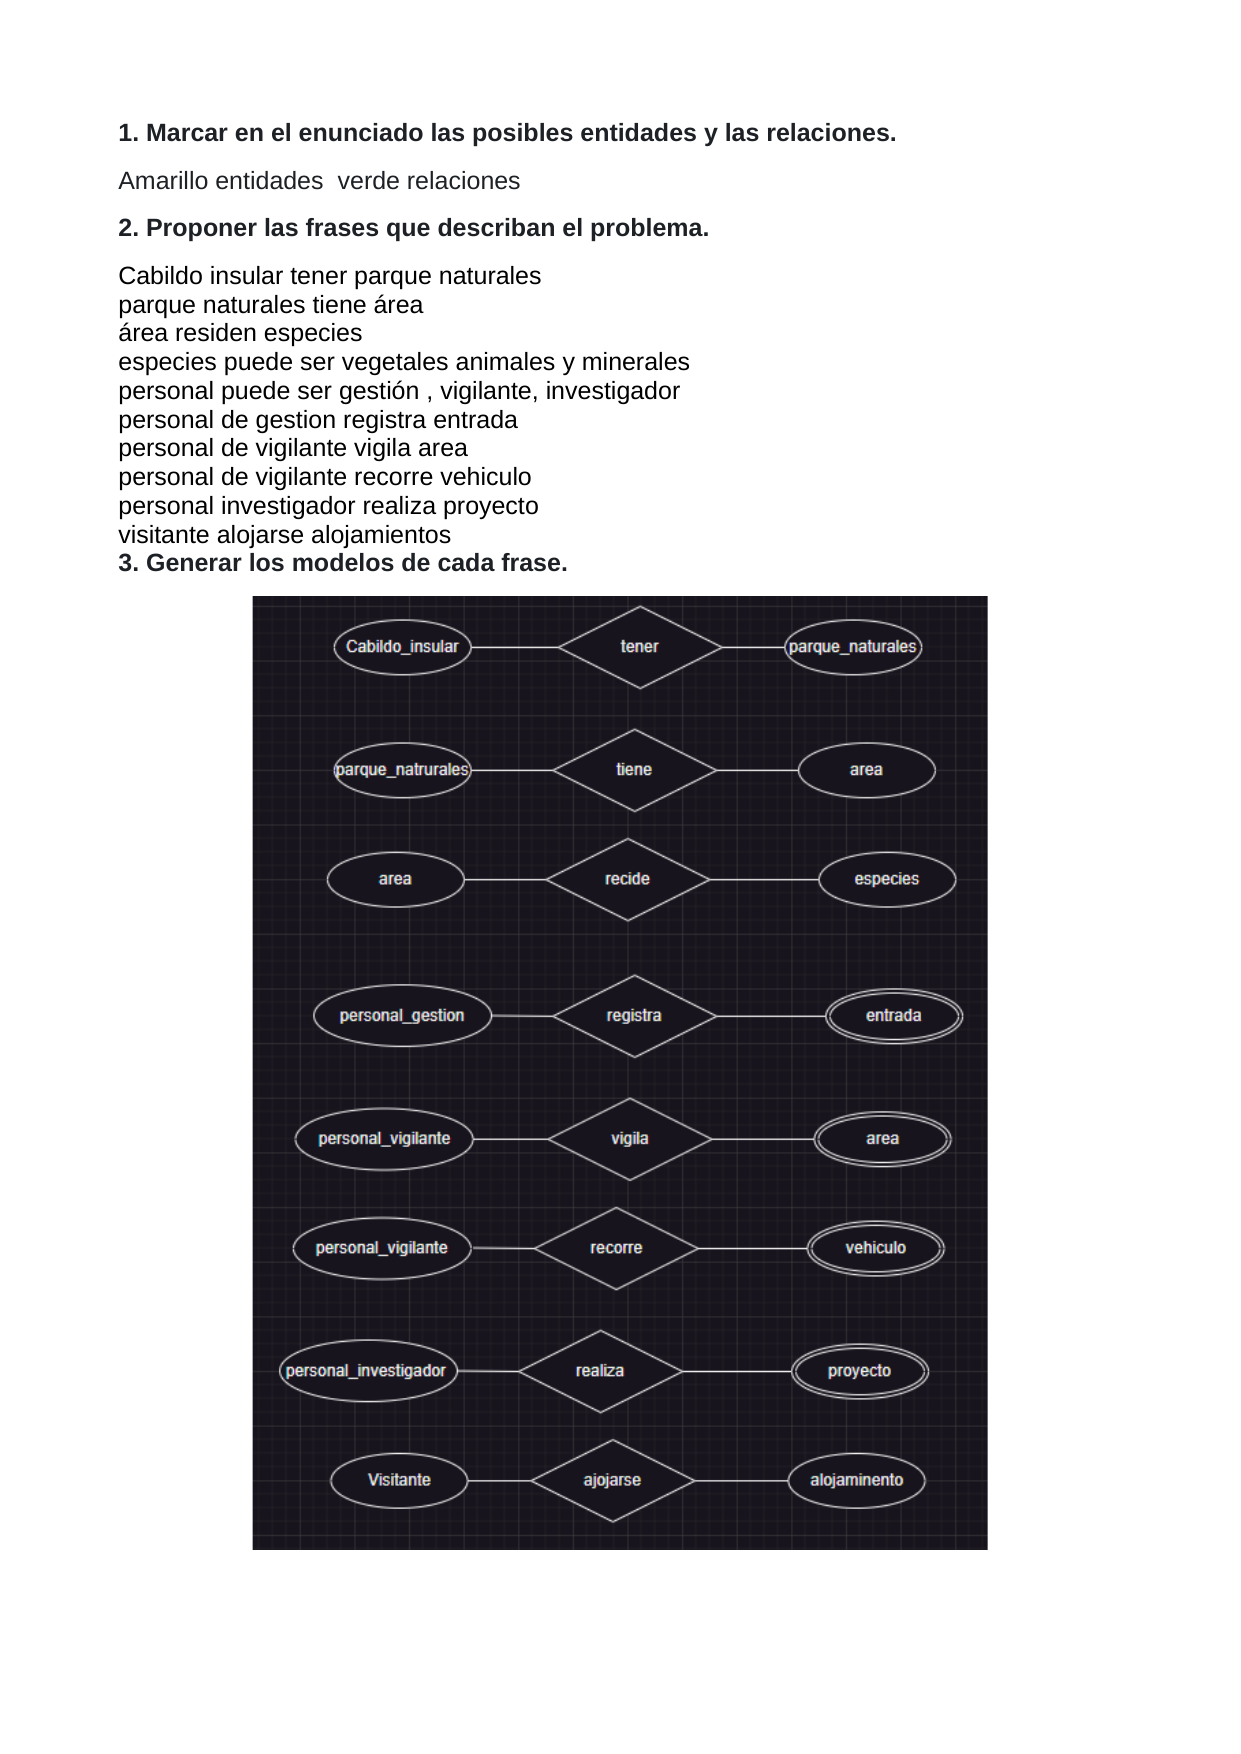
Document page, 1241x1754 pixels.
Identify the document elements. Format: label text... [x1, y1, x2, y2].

text personal investigador realiza proyecto [118, 491, 1122, 520]
text 2. Proponer las frases que describan el problema. [118, 213, 1122, 242]
text personal de vigilante vigila area [118, 433, 1122, 462]
text 1. Marcar en el enunciado las posibles entidades y las relaciones. [118, 118, 1122, 147]
text personal puede ser gestión , vigilante, investigador [118, 376, 1122, 405]
text personal de vigilante recorre vehiculo [118, 462, 1122, 491]
text Amarillo entidades verde relaciones [118, 166, 1122, 194]
text especies puede ser vegetales animales y minerales [118, 347, 1122, 376]
text visitante alojarse alojamientos [118, 520, 1122, 548]
text área residen especies [118, 318, 1122, 347]
picture [252, 596, 988, 1550]
text Cabildo insular tener parque naturales [118, 261, 1122, 290]
text 3. Generar los modelos de cada frase. [118, 548, 1122, 577]
text parque naturales tiene área [118, 290, 1122, 318]
text personal de gestion registra entrada [118, 405, 1122, 433]
